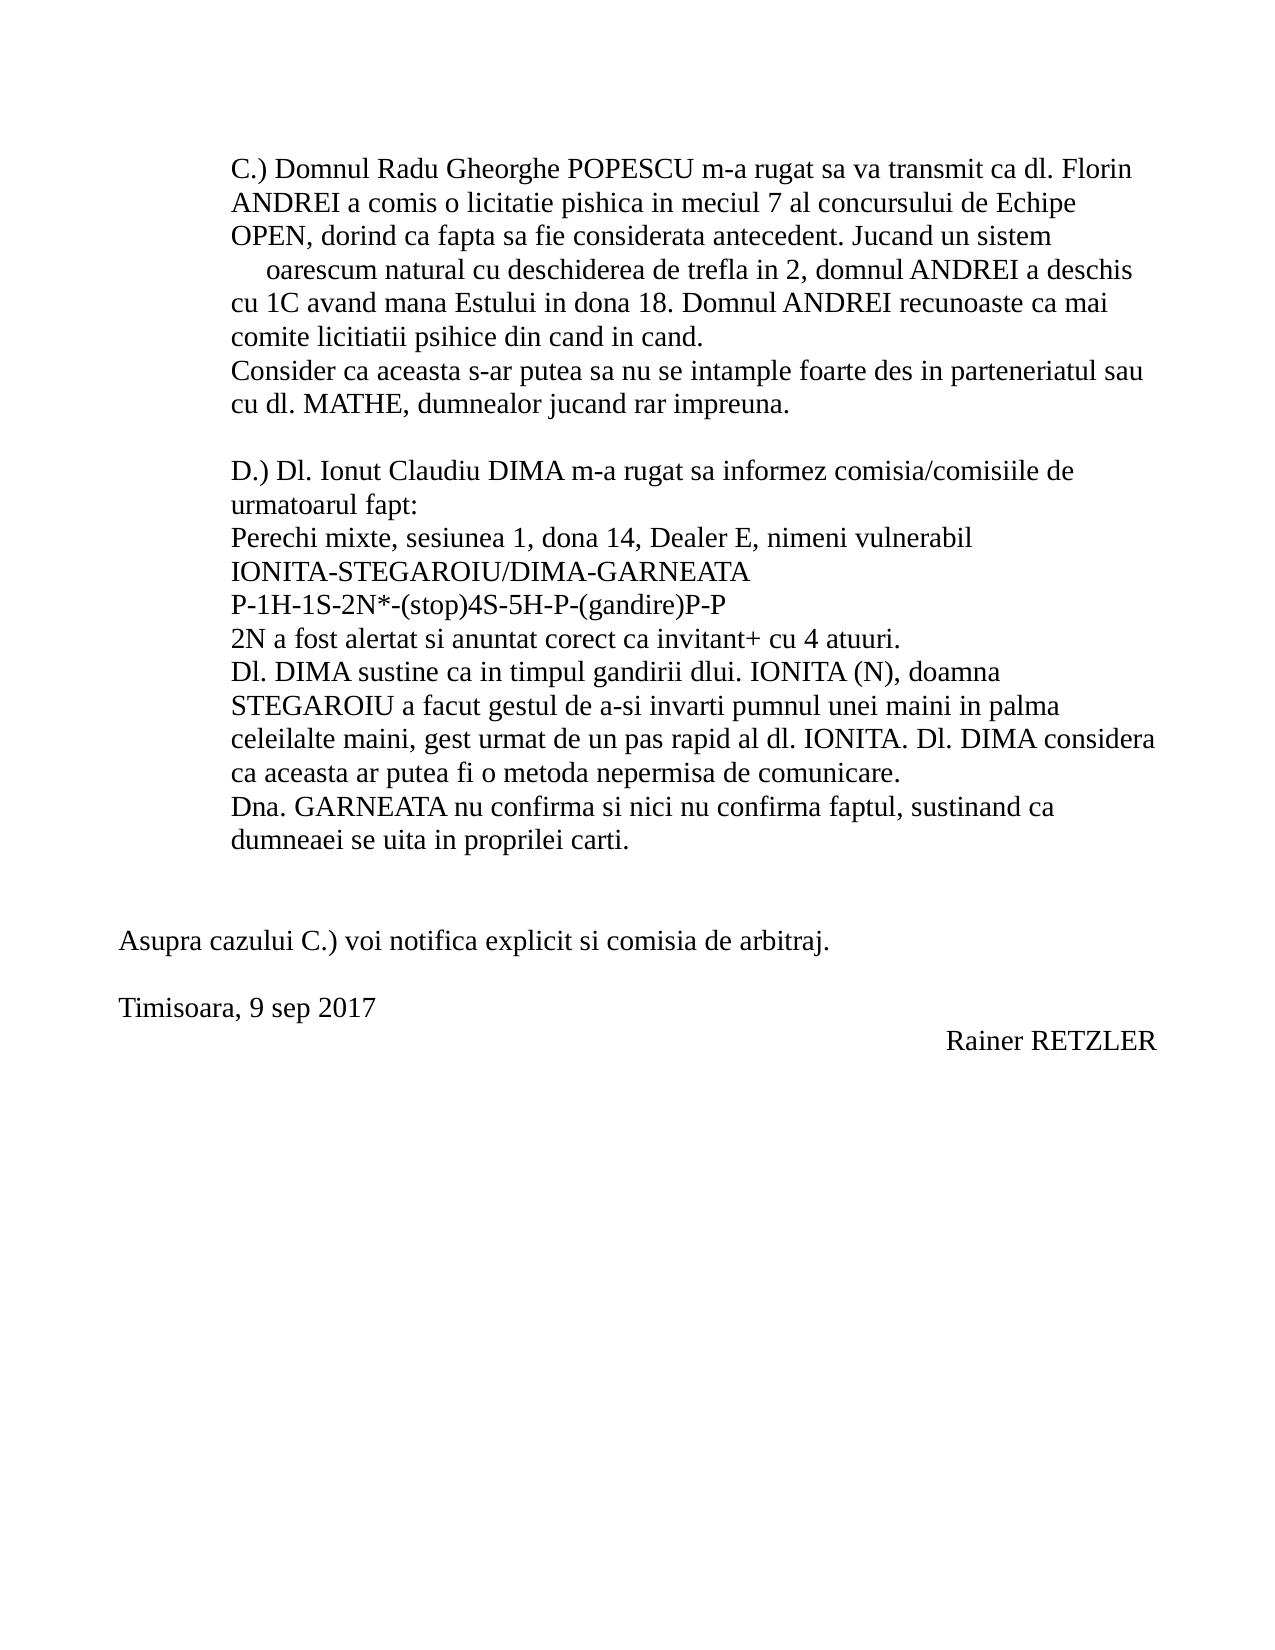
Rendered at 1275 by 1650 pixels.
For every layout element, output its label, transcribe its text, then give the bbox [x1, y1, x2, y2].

text Timisoara, 9 sep 2017 [118, 990, 1157, 1024]
list D.) Dl. Ionut Claudiu DIMA m-a rugat sa informez comisia/comisiile de urmatoarul fapt: [193, 453, 1157, 521]
list Dl. DIMA sustine ca in timpul gandirii dlui. IONITA (N), doamna STEGAROIU a facut gestul de a-si invarti pumnul unei maini in palma [193, 655, 1157, 722]
list C.) Domnul Radu Gheorghe POPESCU m-a rugat sa va transmit ca dl. Florin ANDREI a comis o licitatie pishica in meciul 7 al concursului de Echipe OPEN, dorind ca fapta sa fie considerata antecedent. Jucand un sistem oarescum natural cu deschiderea de trefla in 2, domnul ANDREI a deschis cu 1C avand mana Estului in dona 18. Domnul ANDREI recunoaste ca mai comite licitiatii psihice din cand in cand. [193, 152, 1157, 353]
list IONITA-STEGAROIU/DIMA-GARNEATA [193, 554, 1157, 588]
text Asupra cazului C.) voi notifica explicit si comisia de arbitraj. [118, 923, 1157, 957]
list Perechi mixte, sesiunea 1, dona 14, Dealer E, nimeni vulnerabil [193, 521, 1157, 554]
list celeilalte maini, gest urmat de un pas rapid al dl. IONITA. Dl. DIMA considera ca aceasta ar putea fi o metoda nepermisa de comunicare. [193, 722, 1157, 789]
list P-1H-1S-2N*-(stop)4S-5H-P-(gandire)P-P [193, 588, 1157, 621]
list Dna. GARNEATA nu confirma si nici nu confirma faptul, sustinand ca dumneaei se uita in proprilei carti. [193, 789, 1157, 856]
list 2N a fost alertat si anuntat corect ca invitant+ cu 4 atuuri. [193, 621, 1157, 655]
text Rainer RETZLER [118, 1024, 1157, 1057]
list Consider ca aceasta s-ar putea sa nu se intample foarte des in parteneriatul sau cu dl. MATHE, dumnealor jucand rar impreuna. [193, 353, 1157, 420]
